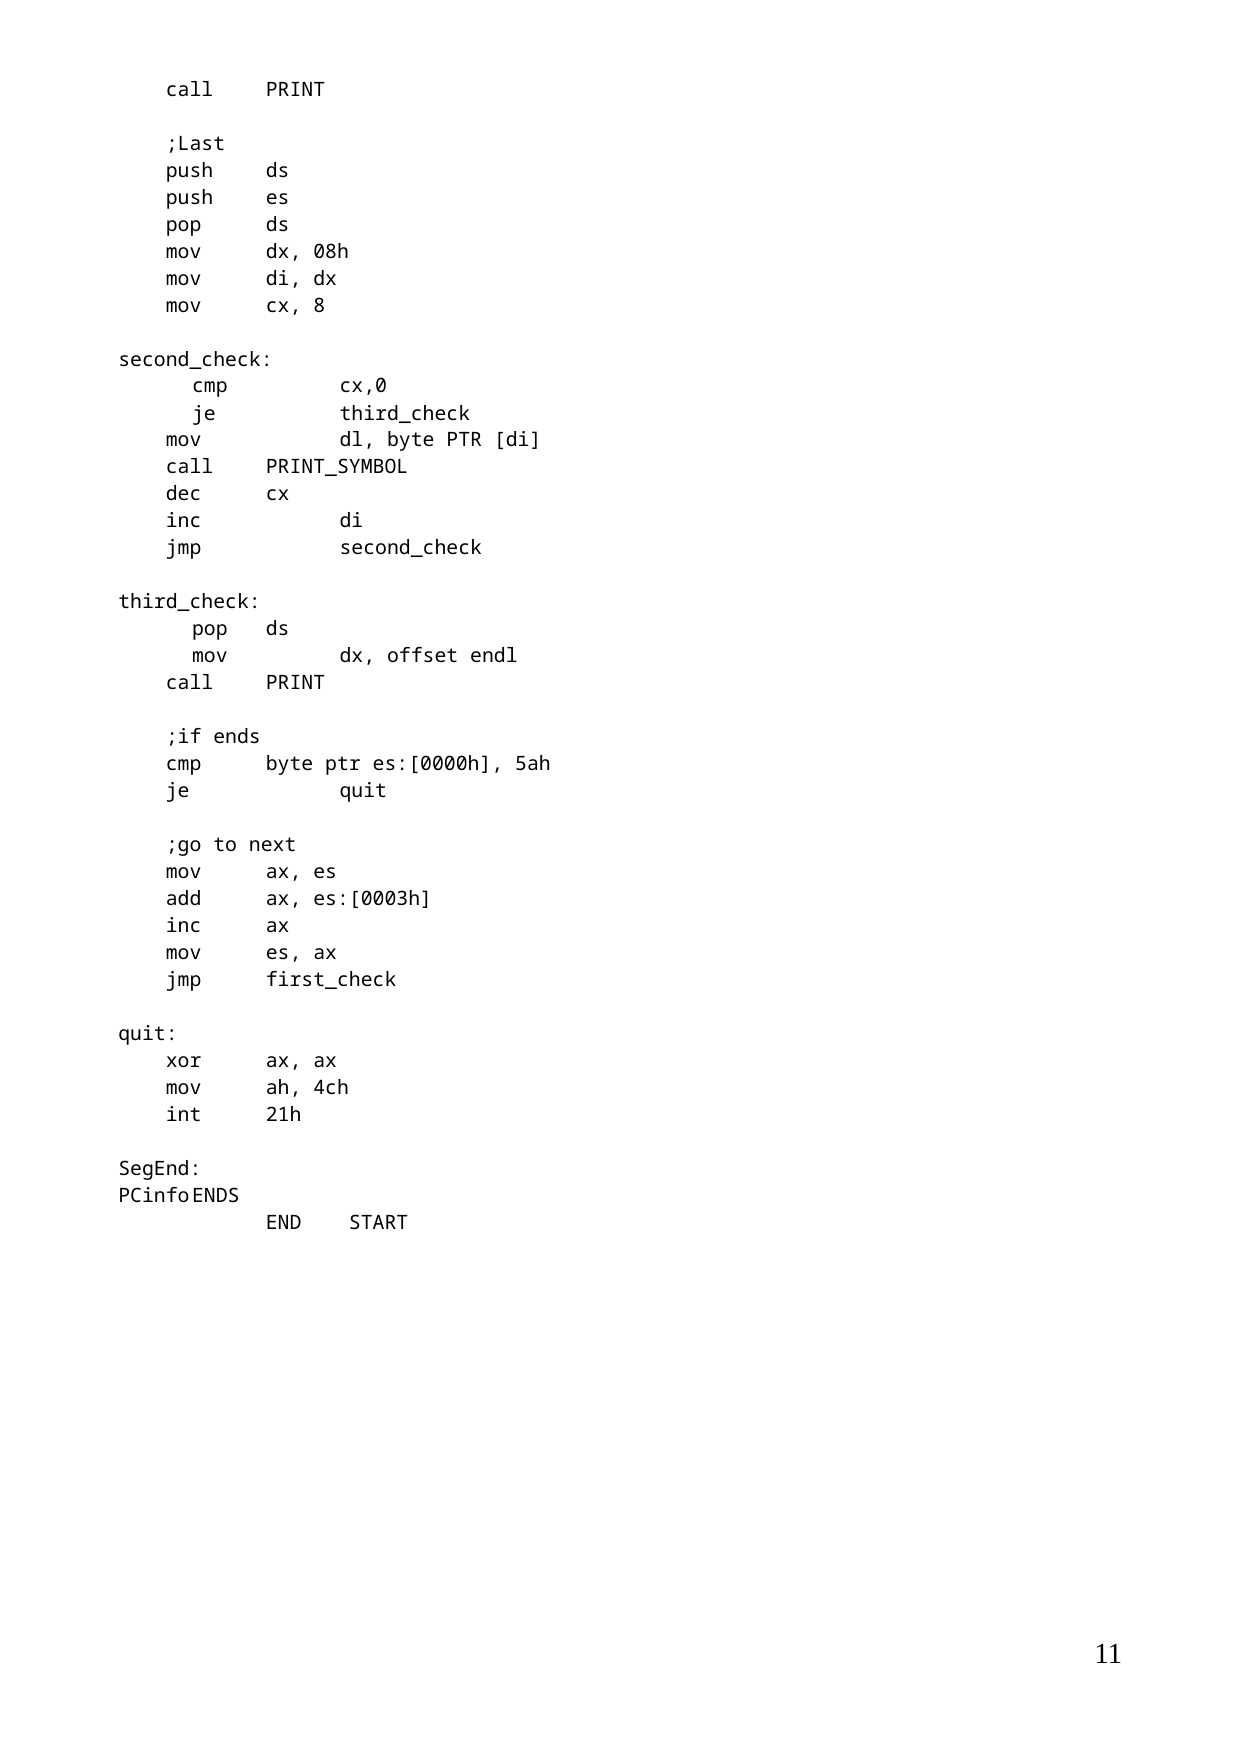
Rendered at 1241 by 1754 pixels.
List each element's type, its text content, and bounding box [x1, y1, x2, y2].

text call PRINT [118, 668, 1122, 696]
text mov dx, offset endl [118, 642, 1122, 668]
text pop ds [118, 210, 1122, 237]
text push es [118, 183, 1122, 210]
text inc di [118, 507, 1122, 534]
text mov cx, 8 [118, 291, 1122, 318]
text je quit [118, 776, 1122, 803]
text END START [118, 1208, 1122, 1235]
text cmp byte ptr es:[0000h], 5ah [118, 749, 1122, 776]
text mov di, dx [118, 264, 1122, 291]
text PCinfo ENDS [118, 1181, 1122, 1208]
text mov ah, 4ch [118, 1073, 1122, 1100]
text inc ax [118, 911, 1122, 938]
text call PRINT_SYMBOL [118, 453, 1122, 480]
text dec cx [118, 480, 1122, 507]
text quit: [118, 1019, 1122, 1046]
text mov dl, byte PTR [di] [118, 426, 1122, 453]
text add ax, es:[0003h] [118, 884, 1122, 911]
text je third_check [118, 399, 1122, 426]
text ;go to next [118, 830, 1122, 857]
text pop ds [118, 614, 1122, 642]
text ;if ends [118, 722, 1122, 749]
text third_check: [118, 588, 1122, 614]
text jmp first_check [118, 965, 1122, 992]
text push ds [118, 156, 1122, 183]
text mov ax, es [118, 857, 1122, 884]
text SegEnd: [118, 1154, 1122, 1181]
text cmp cx,0 [118, 372, 1122, 399]
text xor ax, ax [118, 1046, 1122, 1073]
text call PRINT [118, 75, 1122, 102]
text int 21h [118, 1100, 1122, 1127]
text second_check: [118, 345, 1122, 372]
text jmp second_check [118, 534, 1122, 561]
text mov dx, 08h [118, 237, 1122, 264]
text mov es, ax [118, 938, 1122, 965]
text ;Last [118, 129, 1122, 156]
